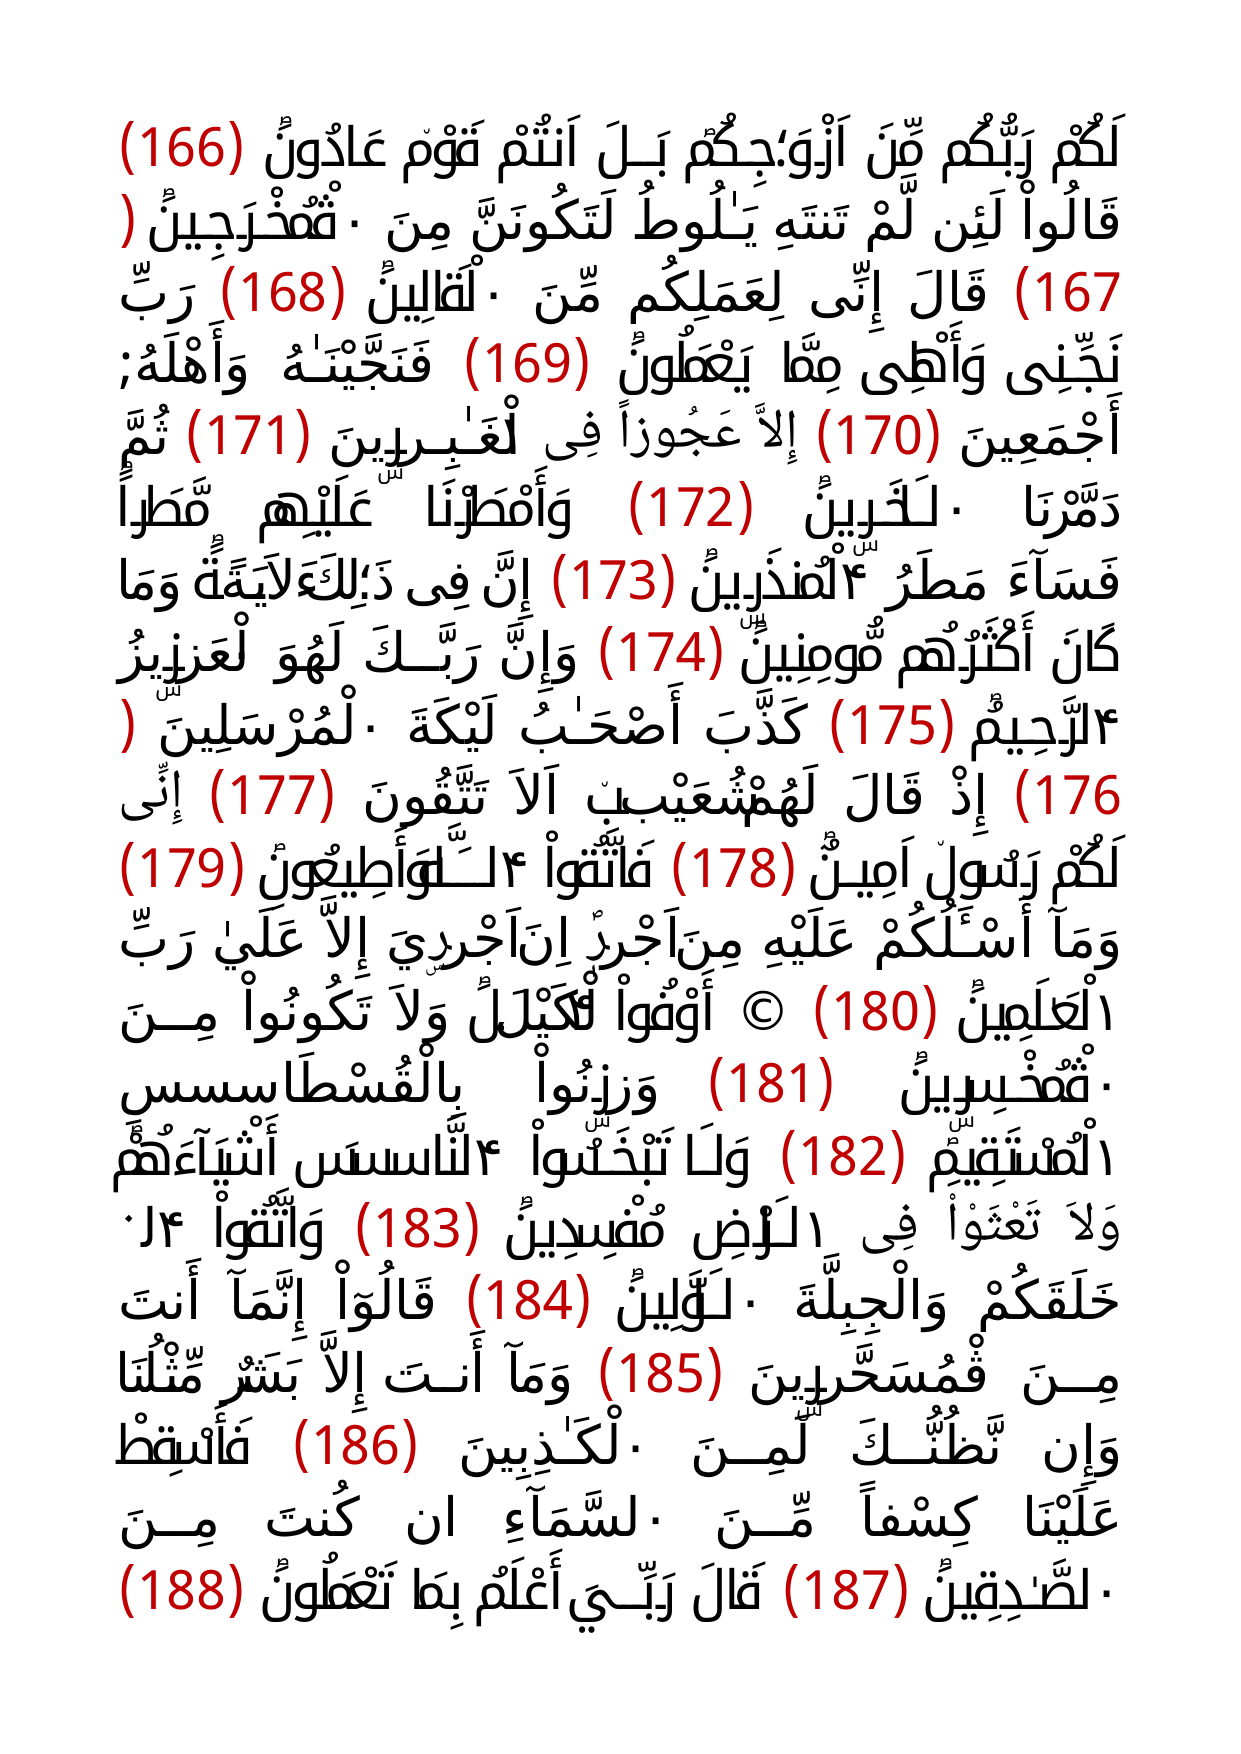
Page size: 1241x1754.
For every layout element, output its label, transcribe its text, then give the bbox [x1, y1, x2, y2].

text بِسْمِ ۱للَّهِ ۱لرَّحْمَـٰنِ ۱لرَّحِيمِ ¥ طَسِٓم؋ّٓؐ تِلْكَ ءَايَـٰتُ ۴لْكِتَـٰبِ ۱لْمُبِيـنِؐ (1) لَعَلَّــكَ بَـٰخِعٌ نَّفْسَــكَ أَلاَّ يَكُونُواْ مُومِنِينَؐ (2) إِن نَّشَأْ نُنَزّۣلْ عَلَيْهِم مِّــنَ ۰لسَّمَآءِ -ايَةً فَظَلَّــتَ اَعْنَـٰقُهُمْ لَهَا خَـٰضِعِينَؐ (3) وَمَا يَاتِيهِم مِّــن ذِكْرٍ مِّــنَ ۰لرَّحْمَـٰــنۣ مُحْدَثٖ اِلاَّ كَانُواْ عَنْهُ مُعْرۣضِينَؐ (4) فَقَدْ كَذَّبُواْ فَسَيَاتِيهِمُ; أَنۢبَـٰٓؤُاْ مَا كَانُواْ بِهِ” يَسْتَهْزۣءُونَؐ (5) أَوَلَمْ يَرَوۣاْ اِلَــي ۰لاَرْضِ كَمَ اَنۢبَتْنَا فِيهَا مِــن كُلِّ زَوْجٍ كَرۣيمٖؐ (6) اِنَّ فِى ذَ؛لِكَ ءَلاَيَةًؐ وَمَا كَانَ أَكْثَرُهُم مُّومِنِينَؐ (7) وَإِنَّ رَبَّكَ لَهُوَ ۰لْعَزۣيزُ ۴لرَّحِيمُؐ (8) وَإِذْ نَادۭيٰ رَبُّــكَ مُوسۭيٰٓ أَنِ 'يــتِ ۱لْقَوْمَ ۰لظَّـٰلِمِينَ (9) قَوْمَ فِرْعَوْنَؐ أَلاَ يَتَّقُونَؐ (10) قَالَ رَبِّ إِنِّيَ أَخَافُ أَنْ يُّكَذِّبُونِ (11) وَيَضِيقُ صَدْرۣى وَلاَ يَنطَلِقُ لِسَانِى فَأَرْسِلِ اِلَيٰ هَـٰرُونَ (12) وَلَهُمْ عَلَــيَّ ذَنۢبٌ فَأَخَافُ أَنْ يَّقْتُلُونِؐ (13) قَالَ كَلؐاَّ فَاذْهَبَا بِـَٔايَـٰتِنَآ إِنَّا مَعَكُم مُّسْتَمِعُونَؐ (14) فَاتِيَا فِرْعَوْنَ فَقُولآَ إِنَّا رَسُولُ رَبِّ ۱لْعَـٰلَمِينَ (15) أَنَ اَرْسِــلْ مَعَنَا بَنِىٓ إِسْرَآءِيــلَؐ (16) قَالَ أَلَمْ نُرَبِّكَ فِينَا وَلِيداً وَلَبِثْتَ فِينَا مِــنْ عُمُرۣكككَ سِنِينَ (17) وَفَعَلْتَ فَعْلَتَكَ ۰لتِى فَعَلْتَ وَأَنتَ مِــنَ ۰لْكۭـٰفِـرۣينَؐ (18) قَالَ فَعَلْتُهَآ إِذاً وَأَنَا مِــنَ ۰لضَّآلِّينَؐ (19) فَفَرَرْتُ مِنكُمْ لَمَّا خِفْتُكُمْ فَوَهَبَ لِى رَبِّى حُكْماً وَجَعَلَنِى مِــنَ ۰لْمُرْسَلِينَؐ (20) وَتِلْــكَ نِعْمَةٌ تَمُنُّهَا عَلَيَّ أَنْ عَبَّدتَّ بَنِىٓ إِسْرَآءِيــلَؐ (21) قَالَ فِرْعَوْنُ وَمَا رَبُّ ۴لْعَـٰلَمِينَؐ (22) قَالَ رَبُّ ۴لسَّمَـٰوَ؛تِ وَالاَرْضِ وَمَا بَيْنَهُمَآ إِن كُنتُم مُّوقِنِينَؐ (23) ® قَالَ لِمَنْ حَوْلَهُ; أَلاَ تَسْتَمِعُونَؐ (24) قَالَ رَبُّكُمْ وَرَبُّ ءَابَآئِكُمُ ۴لاَوَّلِينَؐ (25) قَالَ إِنَّ رَسُولَكُمُ ۴ﻟـذِىٓ ٱُرْسِلَ إِلَيْكُمْ ڤَمَجْنُونٌؐ (26) قَالَ رَبُّ ۴لْمَشْرۣقِ وَالْمَغْرۣبِ وَمَا بَيْنَهُمَآ إِن كُنتُمْ تَعْقِلُونَؐ (27) قَالَ لَـئِنِ 'تَّخَذتَّ إِچَهاٗ غَيْرۣى لَأَجْعَلَنَّــكَ مِنَ ۰ڤْمَسْجُونِينَؐ (28) قَالَ أَوَلَوْ جِيؔتُــكَ بِشَىْءٍ مُّبِينٍؐ (29) قَالَ فَاتِ بِهِ“ إِن كُنتَ مِــنَ ۰لصَّـٰدِقِينَؐ (30) فَأَلْقۭــيٰ عَصَاهُ فَإِذَا هِــيَ ثُعْبَانٌ مُّبِينٌ (31) وَنَزَعَ يَدَهُ„ فَإِذَا هِيَ بَيْضَآءُ لِلنَّـٰظِرۣينَؐ (32) قَالَ لِلْمَـلإَِ حَوْلَهُ; إِنننَّ هَـٰذَا ڤَسَـٰحِر٘ عَلِيمٌ (33) يُرۣيدُ أَنْ يُّخْرۣجَكُم مِّنَ اَرْضِكُم بِسِحْرۣهِ” فَمَاذَا تَامُرُونَؐ (34) قَالُوٓاْ أَرْجِهِ” وَأَخَاهُ وَابْعَــثْ فِى ۱لْمَدَآئِــنۣ حَـٰشِرۣينَ (35) يَاتُوكككَ بِكُلِّ سَحّۭار۫ عَلِيمٍؐ (36) فَجُمِعَ ۰ڤسَّحَرَةُ لِمِيقَـٰــتِ يَوْمٍ مَّعْلُومٍؐ (37) وَقِيـلَ لِلنَّاسسسِ هَلَ اَنتُم مُّجْتَمِعُونَ (38) لَعَلَّنَا نَتَّبِعُ ۴ڤسَّحَرَةَ إِن كَانُواْ هُمُ ۴لْغَـٰلِبِينَؐ (39) فَلَمَّا جَآءَ ۰ڤسَّحَرَةُ قَالُواْ لِفِرْعَوْنَ أَئــنَّ لَنَا لَأَجْراٗ اِن كُنَّا نَحْــنُ ۴لْغَـٰلِبِينَؐ (40) قَالَ نَعَمْ وَإِنَّكُمُ; إِذاً لَّمِــنَ ۰لْمُقَرَّبِينَؐ (41) قَالَ لَهُم مُّوسۭــيٰٓ أَلْقُواْ مَآ أَنتُم مُّلْقُونَؐ (42) فَأَلْقَوْاْ حِبَالَهُمْ وَعِصِيَّهُمْ وَقَالُواْ بِعِزَّةِ فِرْعَوْنَ إِنَّا ڤَنَحْــنُ ۴لْغَـٰلِبُونَؐ (43) فَأَلْقۭيٰ مُوسۭــيٰ عَصَاهُ فَإِذَا هِــيَ تَلَقَّفُ مَا يَافِكُونَؐ (44) فَٱُلْقِــيَ ۰ڤسَّحَرَةُ سَـٰجِدِينَؐ (45) قَالُوٓاْ ءَامَنَّا بِرَبِّ ۱لْعَـٰلَمِينَ (46) رَبِّ مُوسۭيٰ وَهَـٰرُونَؐ (47) قَالَ ءَا۬؛مَنتُمْ لَهُ„ قَبْـلَ أَنَ —اذَنَ لَكُمُ; إِنَّهُ„ لَكَبِيرُكُمُ ۴ﻟ﮲ عَلَّمَكُمُ ۴ڤسِّحْرَؐ فَلَسَوْفَ تَعْلَمُونَؐ (48) لُءَقَطِّعَنَّ أَيْدِيَكُمْ وَأَرْجُلَكُم مِّنْ خِچَفٍ وَلُءَصَلِّبَنَّكُمُ; أَجْمَعِينَؐ (49) © قَالُواْ لاَ ضَيْرَؐ إِنَّـآ إِلَيٰ رَبِّنَا مُنقَلِبُونَؐ (50) إِنَّا نَطْمَعُ أَنْ يَّغْفِرَ لَنَا رَبُّنَا خَطَـٰيۭـٰنَآ أَن كُنَّآ أَوَّلَ ۰لْمُومِنِينَؐ (51) وَأَوْحَيْنَآ إِلَيٰ مُوسۭيٰٓ أَنِ 'سْرۣ بِعِبَادِيَ إِنَّكُم مُّتَّبَعُونَؐ (52) فَأَرْسَلَ فِرْعَوْنُ فِى ۱لْمَدَآئِــنۣ حَـٰشِرۣينَؐ (53) إِنَّ هَـٰٓؤُلآَءِ لَشِرْذِمَةٌ قَلِيلُونَ (54) وَإِنَّهُمْ لَنَــا لَغَآئِظُونَ (55) وَإِنَّا لَجَمِيــع٘ حَذِرُونَؐ (56) فَأَخْرَجْنَـٰهُم مِّن جَنَّـٰــتٍ وَعُيُونٍ (57) وَكُنُوزٍ وَمَقَامٍ كَرۣيمٍؐ (58) كَذَ؛لِــكَؐ وَأَوْرَثْنَـٰهَا بَنِىٓ إِسْرَآءِيــلَ (59) فَأَتْبَعُوهُم مُّشْرۣقِينَؐ (60) فَلَمَّا تَرَ×ءَا ۰لْجَمْعَـٰــنۣ قَالَ أَصْحَـٰــبُ مُوسۭيٰٓ إِنَّا لَمُدْرَكُونَؐ (61) قَالَ كَلٓؐاَّ إِنَّ مَعِى رَبِّى سَيَهْدِينِؐ (62) فَأَوْحَيْنَآ إِلَيٰ مُوسۭيٰٓ أَنِ 'ضْرۣب بِّعَصَاكَ ۰ڤْبَحْرَ فَانفَلَـقَ فَكَانَ كُلُّ فِرْقٍ كَالطَّوْدِ ۱لْعَظِيمِؐ (63) وَأَزْلَفْنَا ثَمَّ ۰لاَخَرۣينَؐ (64) وَأَنجَيْنَا مُوسۭيٰ وَمَــن مَّعَهُ; أَجْمَعِينَ (65) ثُمَّ أَغْرَقْنَا ۰لاَخَرۣينَؐ (66) إِنَّ فِى ذَ؛لِكَ ءَلاَيَةًؐ وَمَا كَانَ أَكْثَرُهُم مُّومِنِينَؐ (67) وَإِنَّ رَبَّــكَ لَهُوَ ۰لْعَزۣيزُ۴لرَّحِيمُؐ (68) وَاتْــلُ عَلَيْهِمْ نَبَأَ اۭبْرَ؛هِيمَ (69) إِذْ قَالَ لَأِبِيهِ وَقَوْمِهِ” مَا تَعْبُدُونَؐ (70) قَالُواْ نَعْبُدُ أَصْنَاماً فَنَظَــلُّ لَهَا عَـٰكِفِينَؐ (71) قَالَ هَلْ يَسْمَعُونَكُمُ; إِذْ تَدْعُونَ (72) أَوْ يَنفَعُونَكُمُ; أَوْ يَضُرُّونَؐ (73) قَالُواْ بَلْ وَجَدْنَآ ءَابَآءَنَا كَذَ؛لِــكَ يَفْعَلُونَؐ (74) قَالَ أَفَرَ×يْتُم مَّا كُنتُمْ تَعْبُدُونَ (75) أَنتُمْ وَءَابَآؤُكُمُ ۴لاَقْدَمُونَ (76) فَإِنَّهُمْ عَدُوٌّ لِّيَؐ إِلاَّ رَبَّ ۰لْعَـٰلَمِينَ (77) ۰ﻟ﮲ خَلَقَنِى فَهُوَ يَهْدِينِؐ (78) وَاﻟ﮲ هُوَ يُطْعِمُنِى وَيَسْقِينِ (79) وَإِذَا مَرۣضْتُ فَهُوَ يَشْفِينِؐ (80) وَاﻟ﮲ يُمِيتُنِى ثُمَّ يُحْيِينِؐ (81) ® وَاﻟـذِىٓ أَطْمَعُ أَنْ يَّغْفِرَ لِى خَطِيٓــَٔـتِى يَوْمَ ۰لدِّينِؐ (82) رَبِّ هَــبْ لِى حُكْماً وَأَلْحِقْنِى بِاڤصَّـٰڤِحِينَؐ (83) وَاجْعَل لِّى لِسَانَ صِدْقٍ فِى ۱لاَخِرۣينَؐ (84) وَاجْعَلْنِى مِنْ وَّرَثَةِ جَنَّةِ ۱لنَّعِيمِؐ (85) وَاغْفِرْ لَأِبِيَ إِنَّهُ„ كَانَ مِــنَ ۰لضَّآلِّينَؐ (86) وَلاَ تُخْزۣنِى يَوْمَ يُبْعَثُونَ (87) يَوْمَ لاَ يَنفَعُ مَالٌ وَلاَ بَنُونَ (88) إِلاَّ مَنَ اَتَــي ۰للَّهَ بِقَلْبٍ سَلِيمٍؐ (89) وَٱُزْلِفَتِ ۱لْجَنَّةُ لِلْمُتَّقِينَؐ (90) وَبُرّۣزَتِ ۱لْجَحِيمُ لِلْغَاوۣينَؐ (91) وَقِيــلَ لَهُمُ; أَيْــنَ مَا كُنتُمْ تَعْبُدُونَ (92) مِن دُونِ ۱للَّهِؐ هَلْ يَنصُرُونَكُمُ; أَوْ يَنتَصِرُونَؐ (93) فَكُبْكِبُواْ فِيهَا هُمْ وَالْغَاوُﹼنَ (94) وَجُنُودُ إِبْلِيــسَ أَجْمَعُونَؐ (95) قَالُواْ وَهُمْ فِيهَا يَخْتَصِمُونَ (96) تَاللَّهِ إِن كُنَّا لَفِى ضَچَلٍ مُّبِـينٖ (97) اِذْ نُسَوّۣيكُم بِرَبِّ ۱لْعَـٰلَمِينَؐ (98) وَمَآ أَضَلَّنَآ إِلاَّ ۰ڤْمُجْرۣمُونَؐ (99) فَمَا لَنَا مِــن شَـٰفِعِينَ (100) وَلاَ صَدِيقٖ حَمِيمٍؐ (101) فَلَوَ اَنَّ لَنَا كَرَّةً فَنَكُونَ مِــنَ ۰لْمُومِنِينَؐ (102) إِنَّ فِى ذَ؛لِــكَ ءَلاَيَةًؐ وَمَا كَانَ أَكْثَرُهُم مُّومِنِينَؐ (103) وَإِنَّ رَبَّــكَ لَهُوَ ۰لْعَزۣيزُ ۴لرَّحِيمُؐ (104) كَذَّبَــتْ قَوْمُ نُوحٖ ۱لْمُرْسَلِينَ (105) إِذْ قَالَ لَهُمُ; أَخُوهُمْ نُوح٘ اَلاَ تَتَّقُونَ (106) إِنِّى لَكُمْ رَسُول٘ اَمِينٌؐ (107) فَاتَّقُواْ ۴للَّهَ وَأَطِيعُونِؐ (108) وَمَآ أَسْـَٔلُكُمْ عَلَيْهِ مِنَ اَجْرٖؐ اِنَ اَجْرۣيَ إِلاَّ عَلَيٰ رَبِّ ۱لْعَـٰلَمِينَؐ (109) فَاتَّقُواْ ۴للَّهَ وَأَطِيعُونِؐ (110) ¤ قَالُوٓاْ أَنُومِــنُ لَكَ وَاتَّبَعَــكَ ۰لاَرْذَلُونَؐ (111) قَالَ وَمَا عِلْمِى بِمَا كَانُواْ يَعْمَلُونَؐ (112) إِنْ حِسَابُهُمُ; إِلاَّ عَلَيٰ رَبِّى لَوْ تَشْعُرُونَؐ (113) وَمَآ أَنَا بِطَارۣدِ ۱لْمُومِنِينَ (114) إِنَ اَنَا إِلاَّ نَذِيرٌ مُّبِينٌؐ (115) قَالُواْ لَئِن لَّمْ تَنتَهِ يَـٰنُوحُ لَتَكُونَنَّ مِــنَ ۰لْمَرْجُومِينَؐ (116) قَالَ رَبِّ إِنَّ قَوْمِى كَذَّبُونِ (117) فَافْتَحْ بَيْنِى وَبَيْنَهُمْ فَتْحاً وَنَجِّنِى وَمَن مَّعِيَ مِـــنَ ۰لْمُومِنِينَؐ (118) فَأَنجَيْنَـٰهُ وَمَــن مَّعَهُ„ فِى ۱لْفُلْــكِ ۱ڤْمَشْحُونِؐ (119) ثُمَّ أَغْرَقْنَا بَعْدُ ۴لْبَاقِينَؐ (120) إِنَّ فِى ذَ؛لِــكَ ءَلاَيَةًؐ وَمَا كَانَ أَكْثَرُهُم مُّومِنِينَؐ (121) وَإِنَّ رَبَّــكَ لَهُوَ ۰لْعَزۣيزُ ۴لرَّحِيمُؐ (122) كَذَّبَتْ عَاد٘ ۱لْمُرْسَلِينَ (123) إِذْ قَالَ لَهُمُ; أَخُوهُمْ هُود٘ اَلاَ تَتَّقُونَ (124) إِنِّى لَكُمْ رَسُول٘ اَمِينٌؐ (125) فَاتَّقُواْ ۴للَّهَ وَأَطِيعُونِؐ (126) وَمَآ أَسْـَٔلُكُمْ عَلَيْهِ مِنَ اَجْرٖؐ اِنَ اَجْرۣيَ إِلاَّ عَلَيٰ رَبِّ ۱لْعَـٰلَمِينَؐ (127) أَتَبْنُونَ بِكُلِّ رۣيعٖ —ايَةً تَعْبَثُونَ (128) وَتَتَّخِذُونَ مَصَانِعَ لَعَلَّكُمْ تَخْلُدُونَ (129) وَإِذَا بَطَشْتُم بَطَشْتُمْ جَبّۭارۣيـنَؐ (130) فَاتَّقُواْ ۴للَّهَ وَأَطِيعُونِؐ (131) وَاتَّقُواْ ۴ﻟـذِىٓ أَمَدَّكُم بِمَا تَعْلَمُونَ (132) أَمَدَّكُم بِأَنْعَـٰمٍ وَبَنِينَ (133) وَجَنَّـٰــتٍ وَعُيُونٖؐ (134) اِنِّــيَ أَخَافُ عَلَيْكُمْ عَذَابَ يَوْمٖ عَظِيمٍؐ (135) قَالُواْ سَوَآء٘ عَلَيْنَآ أَوَعَظْــتَ أَمْ لَمْ تَكُن مِّنَ ۰لْوَ؛عِظِينَ (136) إِنْ هَـٰذَآ إِلاَّ خُلُــقُ ۴لاَوَّلِينَ (137) وَمَا نَحْنُ بِمُعَذَّبِينَؐ (138) فَكَذَّبُوهُ فَأَهْلَكْنَـٰهُمُؐ; إِنَّ فِى ذَ؛لِــكَ ءَلاَيَةًؐ وَمَا كَانَ أَكْثَرُهُم مُّومِنِينَؐ (139) وَإِنَّ رَبَّكَ لَهُوَ ۰لْعَزۣيزُ ۴لرَّحِيمُؐ (140) كَذَّبَتْ ثَمُودُ ۴لْمُرْسَلِينَ (141) إِذْ قَالَ لَهُمُ; أَخُوهُمْ صَـٰلِح٘ اَلاَ تَتَّقُونَ (142) إِنِّى لَكُمْ رَسُول٘ اَمِينٌؐ (143) فَاتَّقُواْ ۴للَّهَ وَأَطِيعُونِؐ (144) وَمَآ أَسْـَٔلُكُمْ عَلَيْهِ مِــنَ اَجْرٖؐ اِنَ اَجْرۣيَ إِلاَّ عَلَيٰ رَبِّ ۱لْعَـٰلَمِينَؐ (145) ® أَتُتْرَكُونَ فِى مَا هَـٰهُنَآ ءَامِنِينَ (146) فِى جَنَّـٰــتٍ وَعُيُونٍ (147) وَزُرُوعٍ وَنَخْلٍ طَلْعُهَا هَضِيمٌ (148) وَتَنْحِتُونَ مِنَ ۰لْجِبَالِ بُيُوتاً فَرۣهِينَؐ (149) فَاتَّقُواْ ۴للَّهَ وَأَطِيعُونِؐ (150) وَلاَ تُطِيعُوٓاْ أَمْرَ ۰لْمُسْرۣفِينَ (151) ۰لذِينَ يُفْسِدُونَ فِى ۱لاَرْضِ وَلاَ يُصْڤِحُونَؐ (152) قَالُوٓاْ إِنَّمَآ أَنــتَ مِــنَ ۰ڤْمُسَحَّرۣينَ (153) مَآ أَنتَ إِلاَّ بَشَرٌ مِّثْلُنَا فَاتِ بِـَٔايَةٖ اِن كُنتَ مِــنَ ۰لصَّـٰدِقِينَؐ (154) قَــالَ هَـٰذِهِ” نَاقَةٌ لَّهَا شِرْبٌؐ وَلَكُمْ شِرْبُ يَوْمٍ مَّعْلُومٍؐ (155) وَلاَ تَمَسُّوهَا بِسُوٓءٍ فَيَاخُذَكُمْ عَذَابُ يَوْمٖ عَظِيمٍؐ (156) فَعَقَرُوهَا فَأَصْبَحُواْ نَـٰدِمِينَ (157) فَأَخَذَهُمُ ۴لْعَذَابُؐ إِنَّ فِى ذَ؛لِكَ ءَلاَيَةًؐ وَمَا كَانَ أَكْثَرُهُم مُّومِنِينَؐ (158) وَإِنَّ رَبَّكَ لَهُوَ ۰لْعَزۣيزُ ۴لرَّحِيمُؐ (159) كَذَّبَتْ قَوْمُ لُوطٖ ۱لْمُرْسَلِينَ (160) إِذْ قَالَ لَهُمُ; أَخُوهُمْ لُوط٘ اَلاَ تَتَّقُونَ (161) إِنِّى لَكُمْ رَسُول٘ اَمِينٌؐ (162) فَاتَّقُواْ ۴للَّهَ وَأَطِيعُونِؐ (163) وَمَآ أَسْـَٔلُكُمْ عَلَيْهِ مِنَ اَجْرٖؐ اِنَ اَجْرۣيَ إِلاَّ عَلَيٰ رَبِّ ۱لْعَـٰلَمِينَؐ (164) أَتَاتُونَ ۰لذُّكْرَانَ مِــنَ ۰لْعَـٰلَمِينَ (165) وَتَذَرُونَ مَا خَلَــقَ لَكُمْ رَبُّكُم مِّنَ اَزْوَ؛جِكُمؐ بَــلَ اَنتُمْ قَوْم٘ عَادُونَؐ (166) قَالُواْ لَئِن لَّمْ تَنتَهِ يَـٰلُوطُ لَتَكُونَنَّ مِنَ ۰ڤْمُخْرَجِينَؐ (167) قَالَ إِنِّى لِعَمَلِكُم مِّنَ ۰لْقَالِينَؐ (168) رَبِّ نَجِّنِى وَأَهْلِى مِمَّا يَعْمَلُونَؐ (169) فَنَجَّيْنَـٰهُ وَأَهْلَهُ; أَجْمَعِينَ (170) إِلاَّ عَجُوزاً فِى ۱لْغَـٰبِـرۣينَ (171) ثُمَّ دَمَّرْنَا ۰لاَخَرۣينَؐ (172) وَأَمْطَرْنَا عَلَيْهِم مَّطَراًؐ فَسَآءَ مَطَرُ ۴لْمُنذَرۣينَؐ (173) إِنَّ فِى ذَ؛لِكَ ءَلاَيَةًؐ وَمَا كَانَ أَكْثَرُهُم مُّومِنِينَؐ (174) وَإِنَّ رَبَّــكَ لَهُوَ ۰لْعَزۣيزُ ۴لرَّحِيمُؐ (175) كَذَّبَ أَصْحَـٰبُ لَيْكَةَ ۰لْمُرْسَلِينَ (176) إِذْ قَالَ لَهُمْ شُعَيْب٘ اَلاَ تَتَّقُونَ (177) إِنِّى لَكُمْ رَسُول٘ اَمِيـنٌؐ (178) فَاتَّقُواْ ۴للَّهَ وَأَطِيعُونِؐ (179) وَمَآ أَسْـَٔلُكُمْ عَلَيْهِ مِنَ اَجْرٖؐ اِنَ اَجْرۣيَ إِلاَّ عَلَيٰ رَبِّ ۱لْعَـٰلَمِينَؐ (180) © أَوْفُواْ ۴لْكَيْلَؐ وَلاَ تَكُونُواْ مِــنَ ۰ڤْمُخْسِرۣينَؐ (181) وَزۣنُواْ بِالْقُسْطَاسسسِ ۱لْمُسْتَقِيمِؐ (182) وَلاَ تَبْخَسُواْ ۴لنَّاسسسَ أَشْيَآءَهُمْؐ وَلاَ تَعْثَوْاْ فِى ۱لاَرْضِ مُفْسِدِينَؐ (183) وَاتَّقُواْ ۴ﻟ﮲ خَلَقَكُمْ وَالْجِبِلَّةَ ۰لاَوَّلِينَؐ (184) قَالُوٓاْ إِنَّمَآ أَنتَ مِــنَ ۰ڤْمُسَحَّرۣينَ (185) وَمَآ أَنــتَ إِلاَّ بَشَرٌ مِّثْلُنَا وَإِن نَّظُنُّــكَ لَمِــنَ ۰لْكَـٰذِبِينَ (186) فَأَسْقِطْ عَلَيْنَا كِسْفاً مِّــنَ ۰لسَّمَآءِ ان كُنتَ مِــنَ ۰لصَّـٰدِقِينَؐ (187) قَالَ رَبِّــيَ أَعْلَمُ بِمَا تَعْمَلُونَؐ (188) فَكَذَّبُوهُ فَأَخَذَهُمْ عَذَابُ يَوْمِ ۱لظُّلَّةِؐ إِنَّهُ„ كَانَ عَذَابَ يَوْمٖ عَظِيمٖؐ (189) اِنَّ فِى ذَ؛لِــكَ ءَلاَيَةًؐ وَمَا كَانَ أَكْثَرُهُم مُّومِنِينَؐ (190) وَإِنَّ رَبَّكَ لَهُوَ ۰لْعَزۣيزُ ۴لرَّحِيمُؐ (191) وَإِنَّهُ„ لَتَنزۣيلُ رَبِّ ۱لْعَـٰلَمِينَؐ (192) نَزَلَ بِهِ ۱لرُّوحُ ۴لاَمِينُ (193) عَلَــيٰ قَلْبِــكَ لِتَكُونَ مِــنَ ۰لْمُنذِرۣينَ (194) بِلِسَانٖ عَرَبِيٍّ مُّبِينٍؐ (195) وَإِنَّهُ„ لَفِى زُبُـرۣ ۱لاَوَّلِينَؐ (196) أَوَلَمْ يَكُــن لَّهُمُ; ءَايَةٗ اَنْ يَّعْلَمَهُ„ عُلَمَـٰٓؤُاْ بَنِىٓ إِسْرَآءِيلَؐ (197) وَلَوْ نَزَّلْنَـٰهُ عَلَيٰ بَعْضِ ۱لاَعْجَمِينَ (198) فَقَرَأَهُ„ عَلَيْهِم مَّا كَانُواْ بِهِ” مُومِنِينَؐ (199) كَذَ؛لِــكَ سَلَكْنَـٰهُ فِى قُلُوبِ ۱ڤْمُجْرۣمِينَ (200) لاَ يُومِنُونَ بِهِ” حَتَّيٰ يَرَوُاْ ۴لْعَذَابَ ۰لاَلِيمَ (201) فَيَاتِيَهُم بَغْتَةً وَهُمْ لاَ يَشْعُرُونَ (202) فَيَقُولُواْ هَلْ نَحْنُ مُنظَرُونَؐ (203) أَفَبِعَذَابِنَا يَسْتَعْجِلُونَؐ (204) أَفَرَ×يْــتَ إِن مَّتَّعْنَـٰهُمْ سِنِينَ (205) ثُمَّ جَآءَهُم مَّا كَانُواْ يُوعَدُونَ (206) مَآ أَغْنۭــيٰ عَنْهُم مَّا كَانُواْ يُمَتَّعُونَؐ (207) وَمَآ أَهْلَكْنَا مِن قَرْيَةٖ اِلاَّ لَهَا مُنذِرُونَ (208) ذِكْرۭيٰؐ وَمَا كُنَّا ظَـٰلِمِينَؐ (209) ® وَمَا تَنَزَّلَــتْ بِهِ ۱لشَّيَـٰطِينُ وَمَا يَنۢبَغِى لَهُمْ وَمَا يَسْتَطِيعُونَؐ (210) إِنَّهُمْ عَـنِ ۱لسَّمْعِ لَمَعْزُولُونَؐ (211) فَلاَ تَدْعُ مَعَ ۰للَّهِ إِچَهاٗ —اخَرَ فَتَكُونَ مِــنَ ۰لْمُعَذَّبِينَؐ (212) وَأَنذِرْ عَشِيرَتَكَ ۰لاَقْرَبِينَ (213) وَاخْفِـضْ جَنَاحَــكَ لِمَنِ 'تَّبَعَــكَ مِــنَ ۰لْمُومِنِينَؐ (214) فَإِنننْ عَصَوْكككَ فَقُـلِ اِنِّى بَرۣىٓءٌ مِّمَّا تَعْمَلُونَؐ (215) فَتَوَكَّــلْ عَلَي ۰لْعَزۣيزۣ ۱لرَّحِيمِ (216) ۱ﻟ﮲ يَرۭيٰــكَ حِيــنَ تَقُومُ (217) وَتَقَلُّبَــكَ فِى ۱ڤسَّـٰجِدِينَؐ (218) إِنَّهُ„ هُوَ ۰لسَّمِيعُ ۴لْعَلِيمُؐ (219) هَلُ ۷نَبِّيؖكُمْ عَلَيٰ مَن تَنَزَّلُ ۴لشَّيَـٰطِينُ (220) تَنَزَّلُ عَلَــيٰ كُــلّۣ أَفَّاكٖ اَثِيمٍ (221) يُلْقُونَ ۰لسَّمْعَ وَأَكْثَرُهُمْ كَـٰذِبُونَؐ (222) وَالشُّعَرَآءُ يَتْبَعُهُمُ ۴لْغَاوُﹼنَؐ (223) أَلَمْ تَرَ أَنَّهُمْ فِى كُلِّ وَادٍ يَهِيمُونَ (224) وَأَنَّهُمْ يَقُولُونَ مَا لاَ يَفْعَلُونَؐ (225) إِلاَّ ۰لذِيــنَ ءَامَنُواْ وَعَمِلُواْ ۴ڤصَّـٰڤِحَـٰــتِ وَذَكَرُواْ ۴للَّهَ كَثِيراً وَانتَصَرُواْ مِـنۢ بَعْدِ مَا ظُلِمُواْؐ وَسَيَعْلَمُ ۴لذِيــنَ ظَلَمُوٓاْ أَيَّ مُنقَلَــبٍ يَنقَلِبُونَ (226) [118, 118, 1122, 1631]
